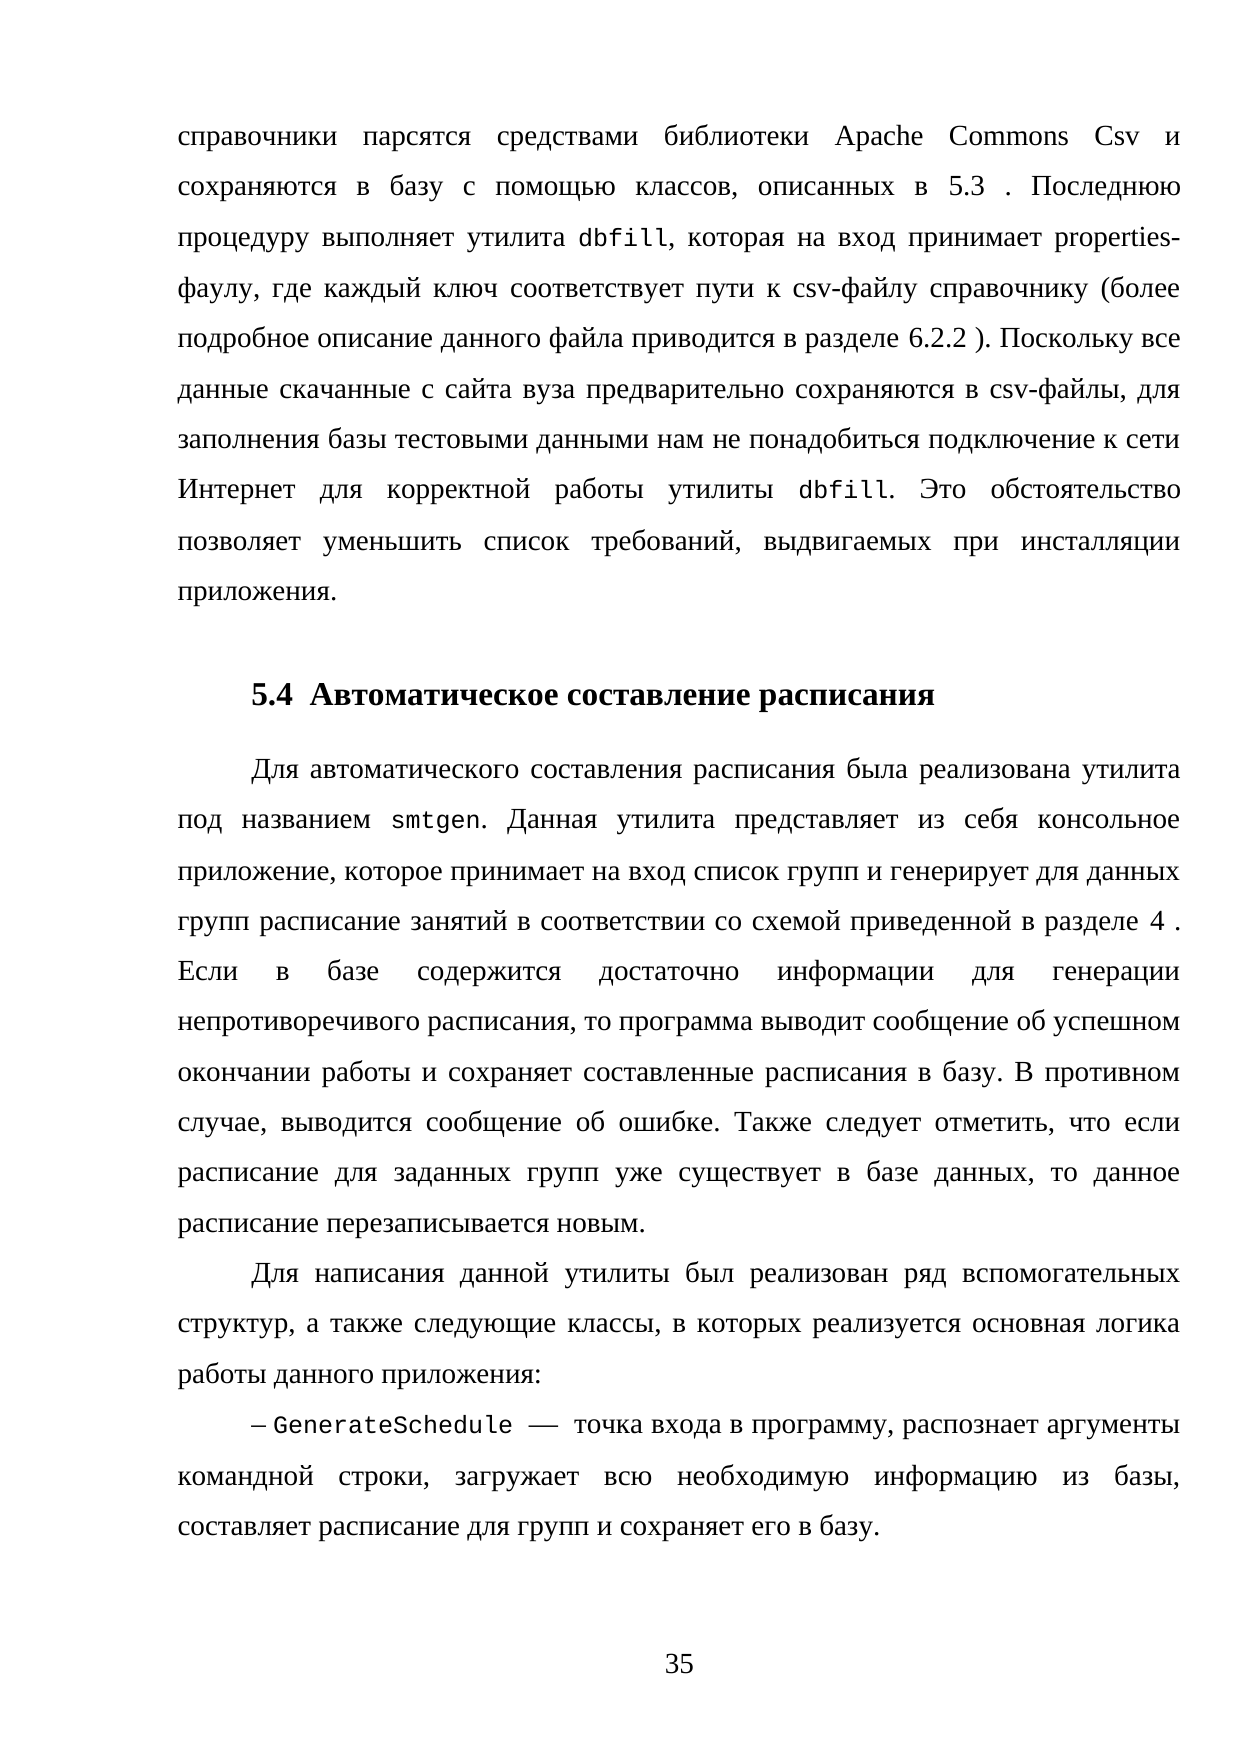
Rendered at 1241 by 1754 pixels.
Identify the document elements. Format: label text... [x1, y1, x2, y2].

subtitle Автоматическое составление расписания [177, 674, 1181, 712]
text Для написания данной утилиты был реализован ряд вспомогательных структур, а также следующие классы, в которых реализуется основная логика работы данного приложения: [177, 1255, 1181, 1389]
text справочники парсятся средствами библиотеки Apache Commons Csv и сохраняются в базу с помощью классов, описанных в 5.3. Последнюю процедуру выполняет утилита dbfill, которая на вход принимает properties-фаулу, где каждый ключ соответствует пути к csv-файлу справочнику (более подробное описание данного файла приводится в разделе 6.2.2). Поскольку все данные скачанные с сайта вуза предварительно сохраняются в csv-файлы, для заполнения базы тестовыми данными нам не понадобиться подключение к сети Интернет для корректной работы утилиты dbfill. Это обстоятельство позволяет уменьшить список требований, выдвигаемых при инсталляции приложения. [177, 118, 1181, 607]
text Для автоматического составления расписания была реализована утилита под названием smtgen. Данная утилита представляет из себя консольное приложение, которое принимает на вход список групп и генерирует для данных групп расписание занятий в соответствии со схемой приведенной в разделе 4. Если в базе содержится достаточно информации для генерации непротиворечивого расписания, то программа выводит сообщение об успешном окончании работы и сохраняет составленные расписания в базу. В противном случае, выводится сообщение об ошибке. Также следует отметить, что если расписание для заданных групп уже существует в базе данных, то данное расписание перезаписывается новым. [177, 751, 1181, 1238]
list GenerateSchedule — точка входа в программу, распознает аргументы командной строки, загружает всю необходимую информацию из базы, составляет расписание для групп и сохраняет его в базу. [177, 1406, 1181, 1541]
